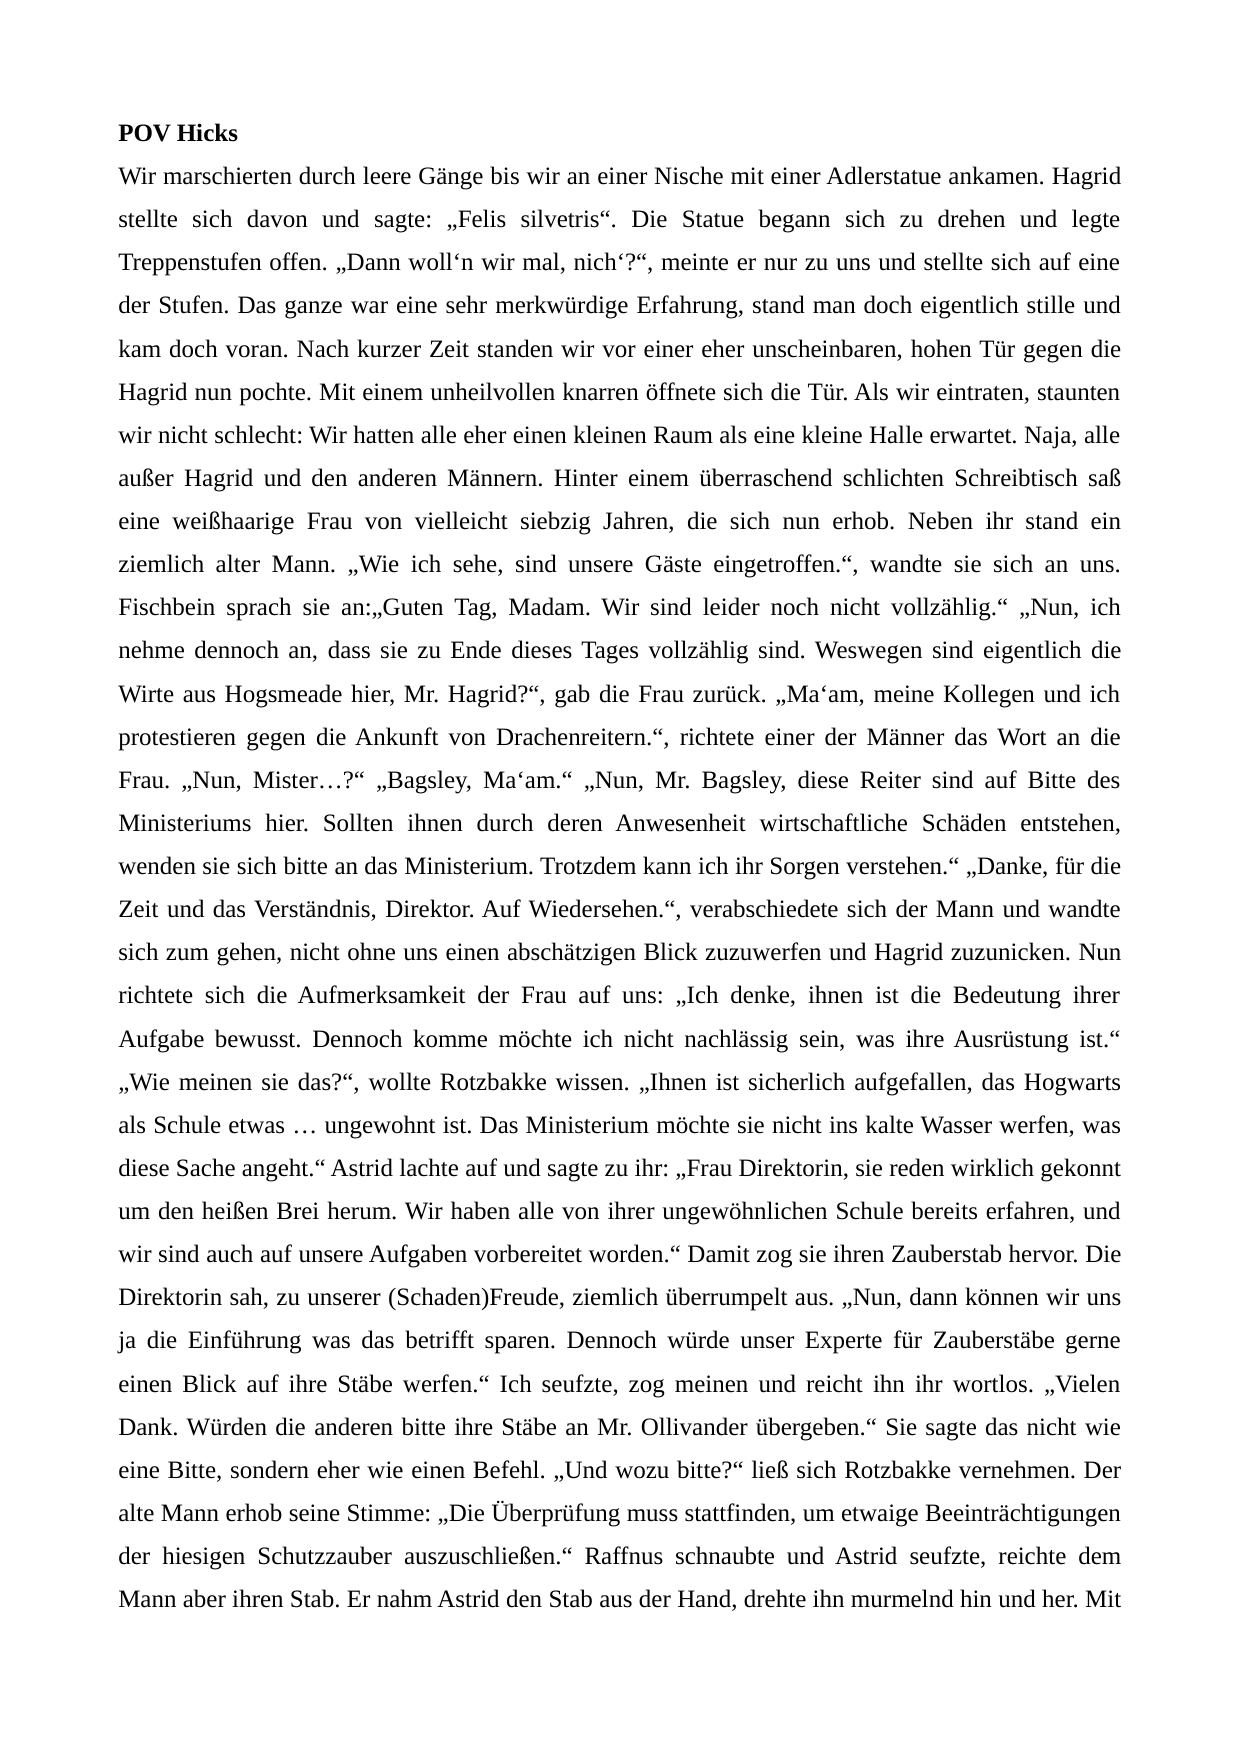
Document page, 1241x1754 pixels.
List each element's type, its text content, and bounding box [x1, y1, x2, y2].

text Wir marschierten durch leere Gänge bis wir an einer Nische mit einer Adlerstatue ankamen. Hagrid stellte sich davon und sagte: „Felis silvetris“. Die Statue begann sich zu drehen und legte Treppenstufen offen. „Dann woll‘n wir mal, nich‘?“, meinte er nur zu uns und stellte sich auf eine der Stufen. Das ganze war eine sehr merkwürdige Erfahrung, stand man doch eigentlich stille und kam doch voran. Nach kurzer Zeit standen wir vor einer eher unscheinbaren, hohen Tür gegen die Hagrid nun pochte. Mit einem unheilvollen knarren öffnete sich die Tür. Als wir eintraten, staunten wir nicht schlecht: Wir hatten alle eher einen kleinen Raum als eine kleine Halle erwartet. Naja, alle außer Hagrid und den anderen Männern. Hinter einem überraschend schlichten Schreibtisch saß eine weißhaarige Frau von vielleicht siebzig Jahren, die sich nun erhob. Neben ihr stand ein ziemlich alter Mann. „Wie ich sehe, sind unsere Gäste eingetroffen.“, wandte sie sich an uns. Fischbein sprach sie an:„Guten Tag, Madam. Wir sind leider noch nicht vollzählig.“ „Nun, ich nehme dennoch an, dass sie zu Ende dieses Tages vollzählig sind. Weswegen sind eigentlich die Wirte aus Hogsmeade hier, Mr. Hagrid?“, gab die Frau zurück. „Ma‘am, meine Kollegen und ich protestieren gegen die Ankunft von Drachenreitern.“, richtete einer der Männer das Wort an die Frau. „Nun, Mister…?“ „Bagsley, Ma‘am.“ „Nun, Mr. Bagsley, diese Reiter sind auf Bitte des Ministeriums hier. Sollten ihnen durch deren Anwesenheit wirtschaftliche Schäden entstehen, wenden sie sich bitte an das Ministerium. Trotzdem kann ich ihr Sorgen verstehen.“ „Danke, für die Zeit und das Verständnis, Direktor. Auf Wiedersehen.“, verabschiedete sich der Mann und wandte sich zum gehen, nicht ohne uns einen abschätzigen Blick zuzuwerfen und Hagrid zuzunicken. Nun richtete sich die Aufmerksamkeit der Frau auf uns: „Ich denke, ihnen ist die Bedeutung ihrer Aufgabe bewusst. Dennoch komme möchte ich nicht nachlässig sein, was ihre Ausrüstung ist.“ „Wie meinen sie das?“, wollte Rotzbakke wissen. „Ihnen ist sicherlich aufgefallen, das Hogwarts als Schule etwas … ungewohnt ist. Das Ministerium möchte sie nicht ins kalte Wasser werfen, was diese Sache angeht.“ Astrid lachte auf und sagte zu ihr: „Frau Direktorin, sie reden wirklich gekonnt um den heißen Brei herum. Wir haben alle von ihrer ungewöhnlichen Schule bereits erfahren, und wir sind auch auf unsere Aufgaben vorbereitet worden.“ Damit zog sie ihren Zauberstab hervor. Die Direktorin sah, zu unserer (Schaden)Freude, ziemlich überrumpelt aus. „Nun, dann können wir uns ja die Einführung was das betrifft sparen. Dennoch würde unser Experte für Zauberstäbe gerne einen Blick auf ihre Stäbe werfen.“ Ich seufzte, zog meinen und reicht ihn ihr wortlos. „Vielen Dank. Würden die anderen bitte ihre Stäbe an Mr. Ollivander übergeben.“ Sie sagte das nicht wie eine Bitte, sondern eher wie einen Befehl. „Und wozu bitte?“ ließ sich Rotzbakke vernehmen. Der alte Mann erhob seine Stimme: „Die Überprüfung muss stattfinden, um etwaige Beeinträchtigungen der hiesigen Schutzzauber auszuschließen.“ Raffnus schnaubte und Astrid seufzte, reichte dem Mann aber ihren Stab. Er nahm Astrid den Stab aus der Hand, drehte ihn murmelnd hin und her. Mit [118, 161, 1122, 1613]
text POV Hicks [118, 118, 1122, 147]
